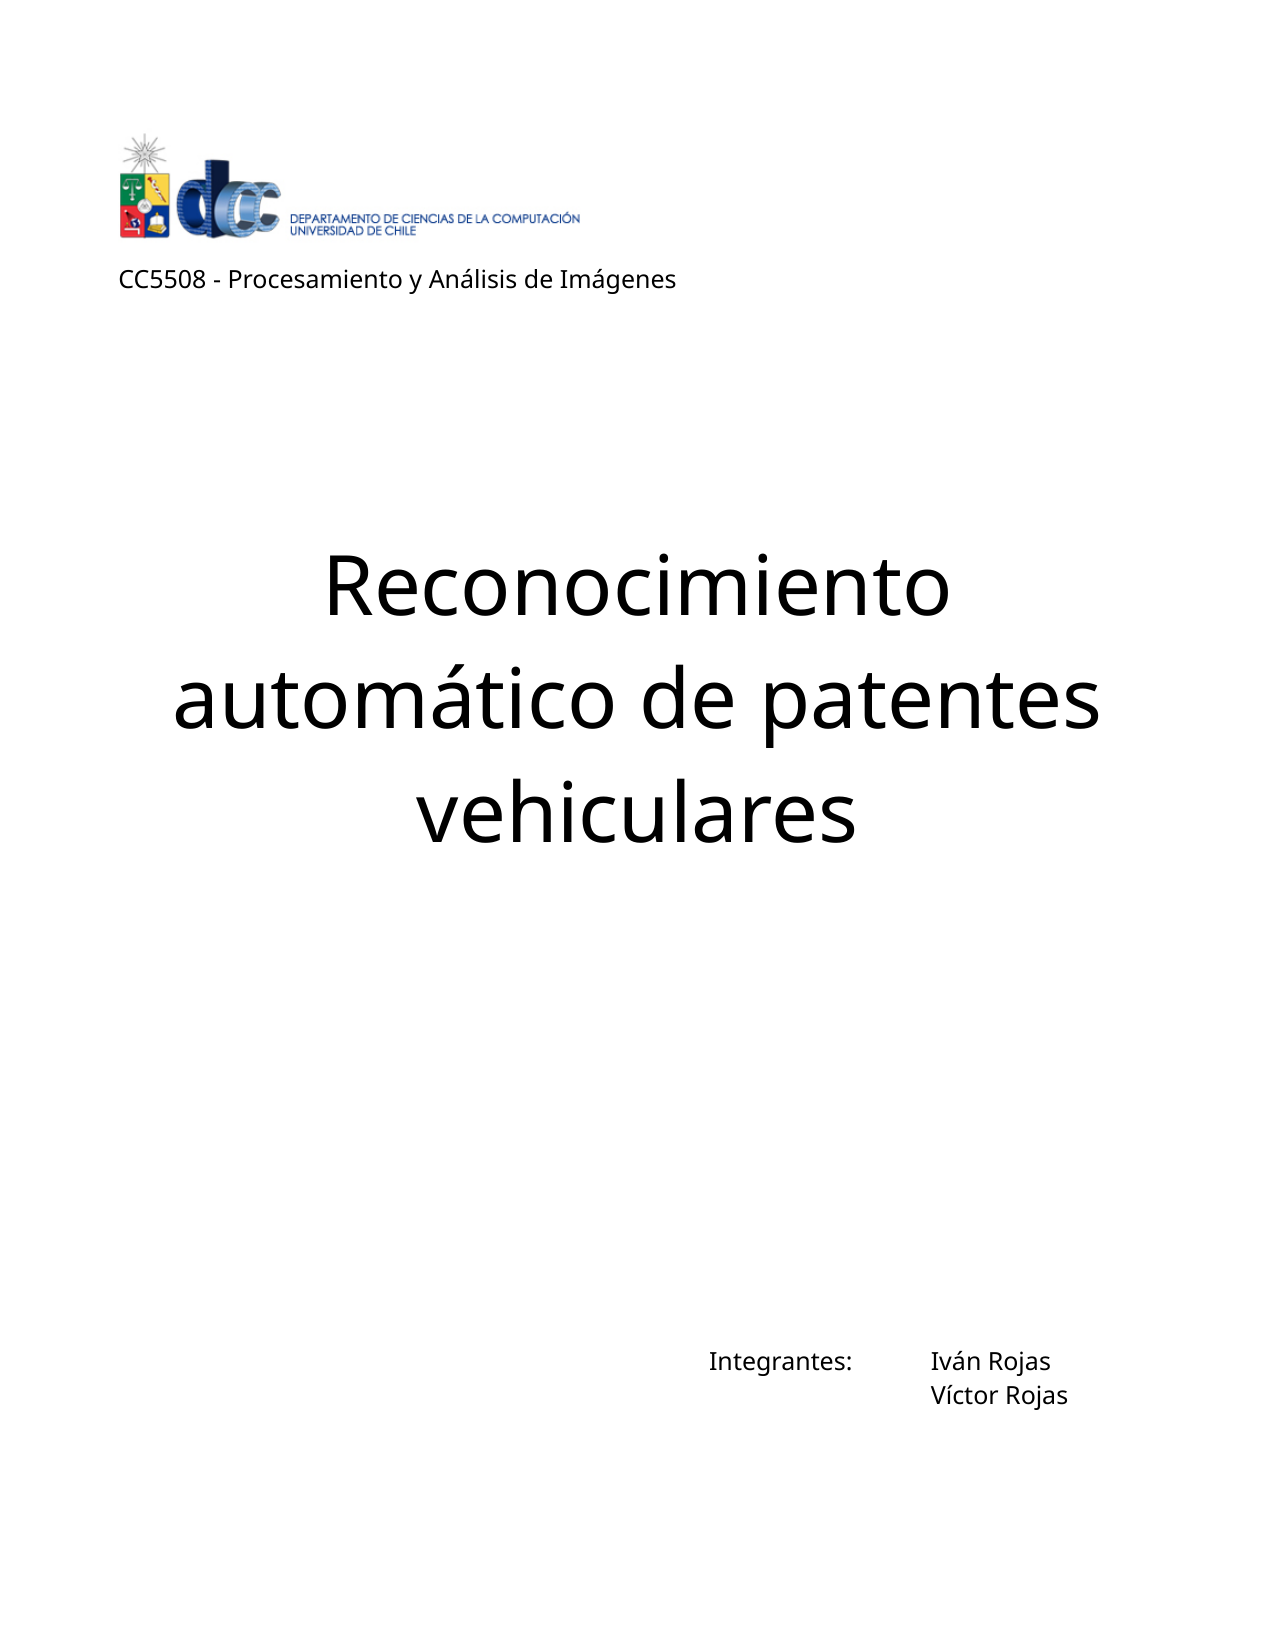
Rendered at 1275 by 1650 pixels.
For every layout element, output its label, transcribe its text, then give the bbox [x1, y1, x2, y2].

picture [117, 118, 581, 252]
text Víctor Rojas [118, 1377, 1157, 1412]
text Reconocimiento automático de patentes vehiculares [118, 526, 1157, 867]
text Integrantes: Iván Rojas [118, 1343, 1157, 1377]
text CC5508 - Procesamiento y Análisis de Imágenes [118, 262, 1157, 296]
